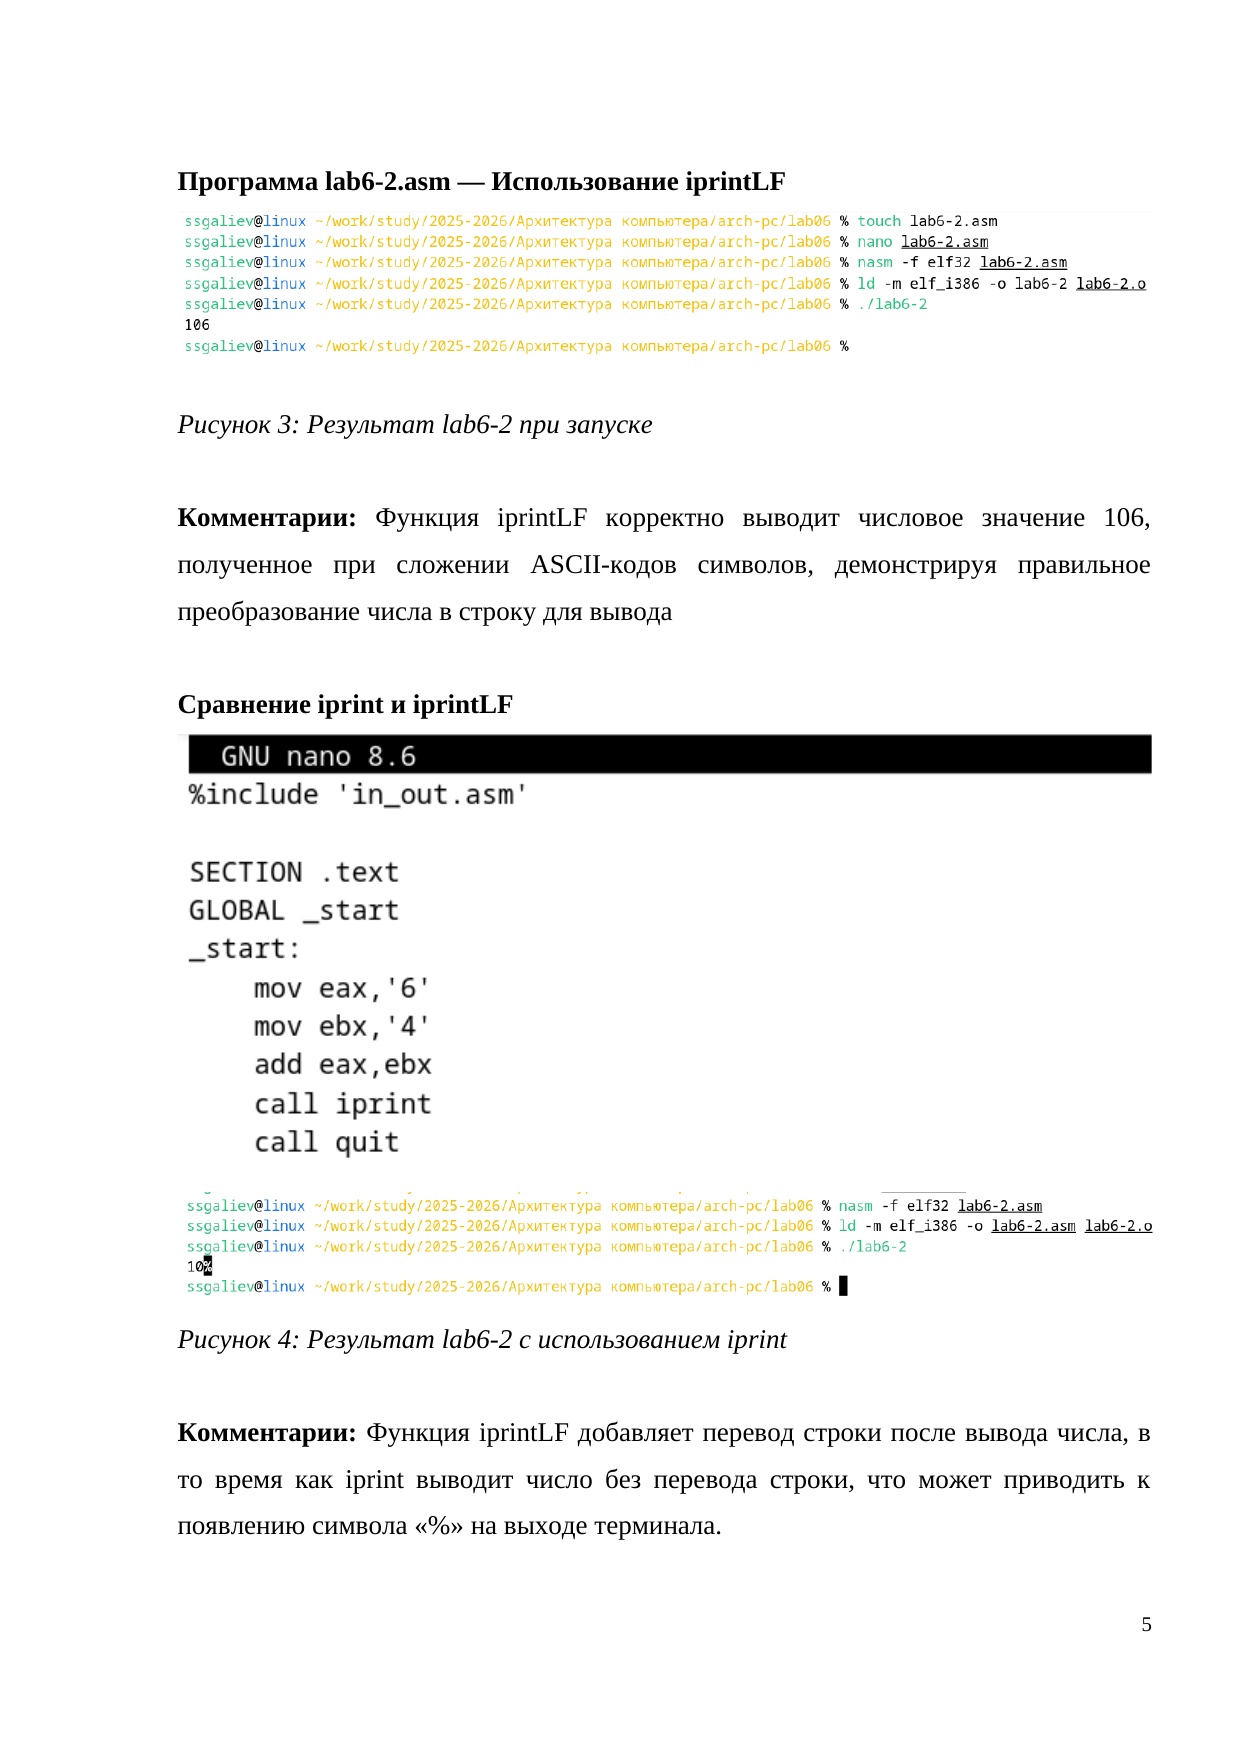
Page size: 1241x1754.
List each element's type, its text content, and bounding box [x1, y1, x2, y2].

text Комментарии: Функция iprintLF корректно выводит числовое значение 106, полученное при сложении ASCII-кодов символов, демонстрируя правильное преобразование числа в строку для вывода [177, 501, 1152, 626]
picture [177, 211, 1152, 377]
text Сравнение iprint и iprintLF [177, 688, 1152, 719]
text Программа lab6-2.asm — Использование iprintLF [177, 165, 1152, 196]
picture [177, 734, 1152, 1174]
text Комментарии: Функция iprintLF добавляет перевод строки после вывода числа, в то время как iprint выводит число без перевода строки, что может приводить к появлению символа «%» на выходе терминала. [177, 1416, 1152, 1541]
text Рисунок 3: Результат lab6-2 при запуске [177, 377, 1152, 439]
picture [180, 1192, 1156, 1308]
text Рисунок 4: Результат lab6-2 с использованием iprint [177, 1174, 1152, 1354]
